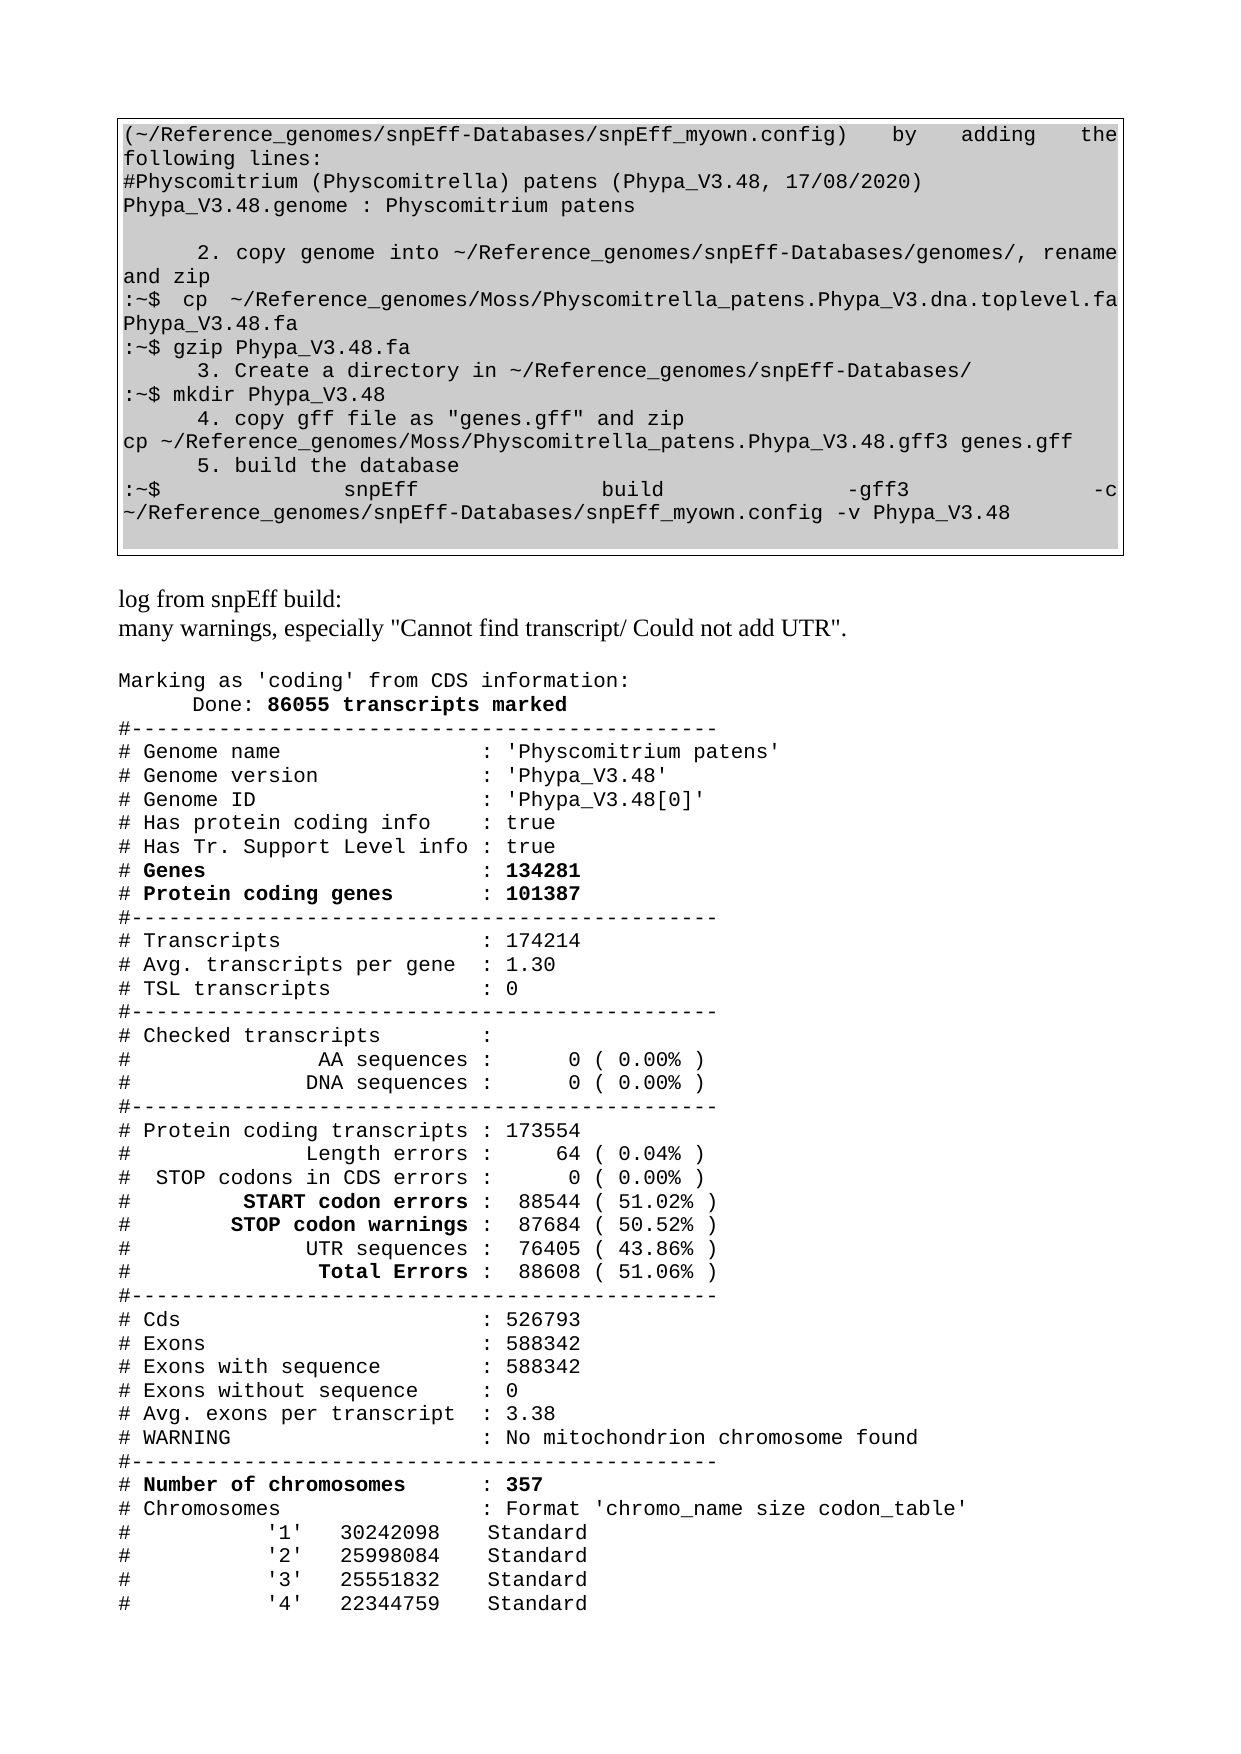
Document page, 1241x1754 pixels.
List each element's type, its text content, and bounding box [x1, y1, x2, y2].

text #----------------------------------------------- [118, 1451, 1122, 1474]
text # Cds : 526793 [118, 1309, 1122, 1332]
text # WARNING : No mitochondrion chromosome found [118, 1427, 1122, 1451]
text # STOP codons in CDS errors : 0 ( 0.00% ) [118, 1167, 1122, 1191]
text #----------------------------------------------- [118, 1285, 1122, 1309]
text # Checked transcripts : [118, 1025, 1122, 1049]
text # Avg. transcripts per gene : 1.30 [118, 954, 1122, 978]
text # Chromosomes : Format 'chromo_name size codon_table' [118, 1498, 1122, 1522]
text many warnings, especially "Cannot find transcript/ Could not add UTR". [118, 613, 1122, 642]
text # Avg. exons per transcript : 3.38 [118, 1403, 1122, 1427]
text log from snpEff build: [118, 584, 1122, 613]
text # Transcripts : 174214 [118, 931, 1122, 954]
text # DNA sequences : 0 ( 0.00% ) [118, 1072, 1122, 1096]
text # Protein coding transcripts : 173554 [118, 1120, 1122, 1143]
text #----------------------------------------------- [118, 907, 1122, 931]
text # Number of chromosomes : 357 [118, 1474, 1122, 1498]
text # Exons : 588342 [118, 1332, 1122, 1356]
text # AA sequences : 0 ( 0.00% ) [118, 1049, 1122, 1072]
text # Exons without sequence : 0 [118, 1380, 1122, 1403]
text # '4' 22344759 Standard [118, 1593, 1122, 1616]
text # Has Tr. Support Level info : true [118, 836, 1122, 859]
text # '1' 30242098 Standard [118, 1522, 1122, 1545]
text # Genome name : 'Physcomitrium patens' [118, 741, 1122, 765]
text # Genome ID : 'Phypa_V3.48[0]' [118, 789, 1122, 812]
text # '3' 25551832 Standard [118, 1569, 1122, 1593]
text # Total Errors : 88608 ( 51.06% ) [118, 1262, 1122, 1285]
text # Exons with sequence : 588342 [118, 1356, 1122, 1380]
text Marking as 'coding' from CDS information: [118, 670, 1122, 694]
text #----------------------------------------------- [118, 1001, 1122, 1025]
text # TSL transcripts : 0 [118, 978, 1122, 1001]
text # START codon errors : 88544 ( 51.02% ) [118, 1191, 1122, 1214]
text # Genome version : 'Phypa_V3.48' [118, 765, 1122, 789]
text # Genes : 134281 [118, 859, 1122, 883]
text # Protein coding genes : 101387 [118, 883, 1122, 907]
text Done: 86055 transcripts marked [118, 694, 1122, 718]
text # UTR sequences : 76405 ( 43.86% ) [118, 1238, 1122, 1262]
table_header (~/Reference_genomes/snpEff-Databases/snpEff_myown.config) by adding the following lines: #Physcomitrium (Physcomitrella) patens (Phypa_V3.48, 17/08/2020) Phypa_V3.48.genome : Physcomitrium patens 2. copy genome into ~/Reference_genomes/snpEff-Databases/genomes/, rename and zip :~$ cp ~/Reference_genomes/Moss/Physcomitrella_patens.Phypa_V3.dna.toplevel.fa Phypa_V3.48.fa :~$ gzip Phypa_V3.48.fa 3. Create a directory in ~/Reference_genomes/snpEff-Databases/ :~$ mkdir Phypa_V3.48 4. copy gff file as "genes.gff" and zip cp ~/Reference_genomes/Moss/Physcomitrella_patens.Phypa_V3.48.gff3 genes.gff 5. build the database :~$ snpEff build -gff3 -c ~/Reference_genomes/snpEff-Databases/snpEff_myown.config -v Phypa_V3.48 [118, 119, 1123, 555]
text #----------------------------------------------- [118, 718, 1122, 741]
text # '2' 25998084 Standard [118, 1545, 1122, 1569]
text # Has protein coding info : true [118, 812, 1122, 836]
text #----------------------------------------------- [118, 1096, 1122, 1120]
text # STOP codon warnings : 87684 ( 50.52% ) [118, 1214, 1122, 1238]
text # Length errors : 64 ( 0.04% ) [118, 1143, 1122, 1167]
